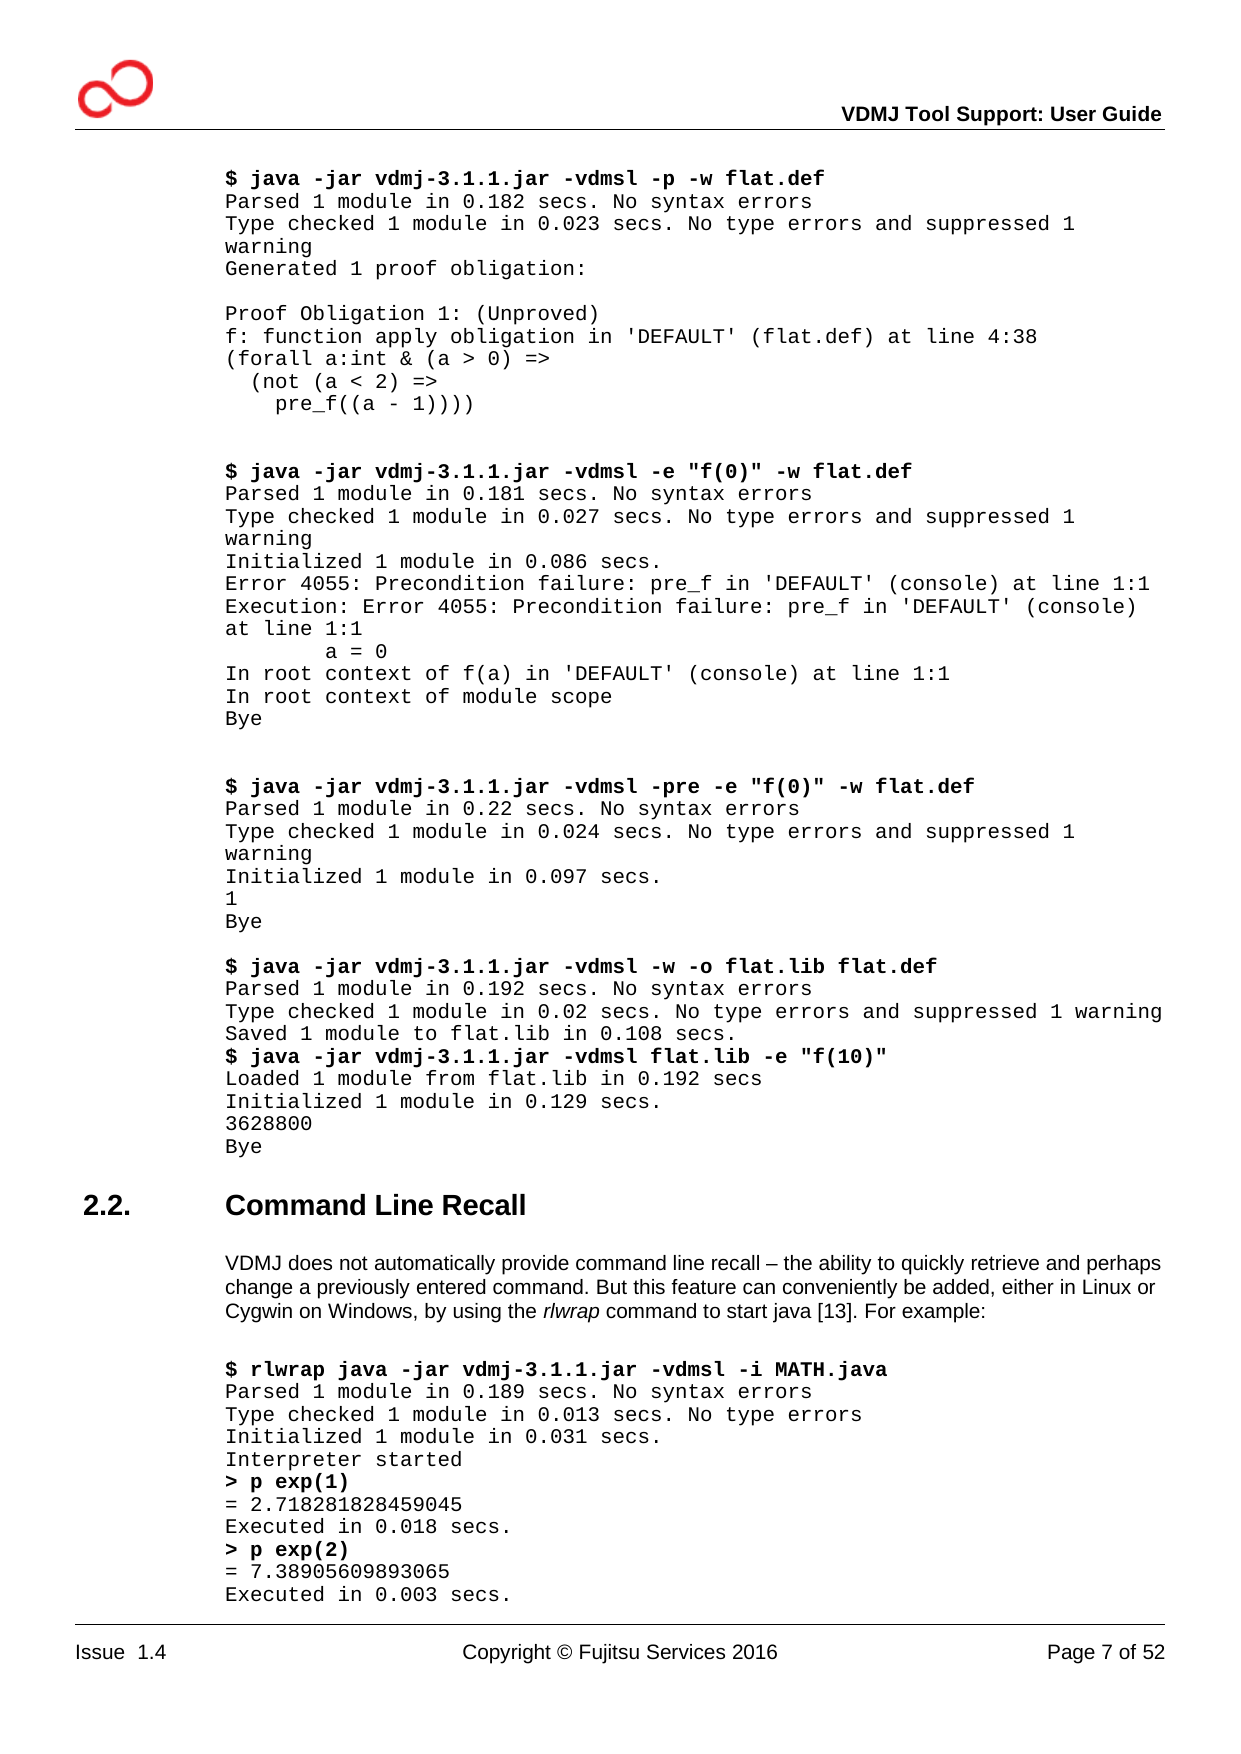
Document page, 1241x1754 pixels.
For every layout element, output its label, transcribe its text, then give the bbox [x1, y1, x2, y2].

picture [78, 52, 153, 128]
text 1 [225, 888, 1165, 910]
text Type checked 1 module in 0.024 secs. No type errors and suppressed 1 warning [225, 820, 1165, 865]
text Generated 1 proof obligation: [225, 258, 1165, 280]
text a = 0 [225, 640, 1165, 663]
text In root context of module scope [225, 685, 1165, 708]
text Bye [225, 708, 1165, 730]
text f: function apply obligation in 'DEFAULT' (flat.def) at line 4:38 [225, 325, 1165, 348]
text Loaded 1 module from flat.lib in 0.192 secs [225, 1068, 1165, 1090]
text Parsed 1 module in 0.181 secs. No syntax errors [225, 483, 1165, 505]
text $ java -jar vdmj-3.1.1.jar -vdmsl -e "f(0)" -w flat.def [225, 460, 1165, 483]
text Interpreter started [225, 1448, 1165, 1471]
text Parsed 1 module in 0.189 secs. No syntax errors [225, 1381, 1165, 1403]
text 3628800 [225, 1113, 1165, 1135]
text = 7.38905609893065 [225, 1561, 1165, 1583]
text Type checked 1 module in 0.023 secs. No type errors and suppressed 1 warning [225, 213, 1165, 258]
text In root context of f(a) in 'DEFAULT' (console) at line 1:1 [225, 663, 1165, 685]
text $ rlwrap java -jar vdmj-3.1.1.jar -vdmsl -i MATH.java [225, 1358, 1165, 1381]
text (forall a:int & (a > 0) => [225, 348, 1165, 370]
text pre_f((a - 1)))) [225, 393, 1165, 415]
text Initialized 1 module in 0.031 secs. [225, 1426, 1165, 1448]
text Saved 1 module to flat.lib in 0.108 secs. [225, 1023, 1165, 1045]
text $ java -jar vdmj-3.1.1.jar -vdmsl -pre -e "f(0)" -w flat.def [225, 775, 1165, 798]
text Error 4055: Precondition failure: pre_f in 'DEFAULT' (console) at line 1:1 [225, 573, 1165, 595]
text $ java -jar vdmj-3.1.1.jar -vdmsl -w -o flat.lib flat.def [225, 955, 1165, 978]
text $ java -jar vdmj-3.1.1.jar -vdmsl flat.lib -e "f(10)" [225, 1045, 1165, 1068]
text Bye [225, 1135, 1165, 1158]
text Type checked 1 module in 0.027 secs. No type errors and suppressed 1 warning [225, 505, 1165, 550]
text Initialized 1 module in 0.129 secs. [225, 1090, 1165, 1113]
text Type checked 1 module in 0.02 secs. No type errors and suppressed 1 warning [225, 1000, 1165, 1023]
subtitle Command Line Recall [75, 1188, 1165, 1221]
text = 2.718281828459045 [225, 1493, 1165, 1516]
text Proof Obligation 1: (Unproved) [225, 303, 1165, 325]
text Execution: Error 4055: Precondition failure: pre_f in 'DEFAULT' (console) at line 1:1 [225, 595, 1165, 640]
text VDMJ does not automatically provide command line recall – the ability to quickly retrieve and perhaps change a previously entered command. But this feature can conveniently be added, either in Linux or Cygwin on Windows, by using the rlwrap command to start java [13]. For example: [225, 1251, 1165, 1323]
text Initialized 1 module in 0.086 secs. [225, 550, 1165, 573]
text Initialized 1 module in 0.097 secs. [225, 865, 1165, 888]
text (not (a < 2) => [225, 370, 1165, 393]
text Executed in 0.018 secs. [225, 1516, 1165, 1538]
text $ java -jar vdmj-3.1.1.jar -vdmsl -p -w flat.def [225, 168, 1165, 190]
text > p exp(1) [225, 1471, 1165, 1493]
text > p exp(2) [225, 1538, 1165, 1561]
text Parsed 1 module in 0.22 secs. No syntax errors [225, 798, 1165, 820]
text Executed in 0.003 secs. [225, 1583, 1165, 1606]
text Bye [225, 910, 1165, 933]
text Type checked 1 module in 0.013 secs. No type errors [225, 1403, 1165, 1426]
text Parsed 1 module in 0.182 secs. No syntax errors [225, 190, 1165, 213]
text Parsed 1 module in 0.192 secs. No syntax errors [225, 978, 1165, 1000]
